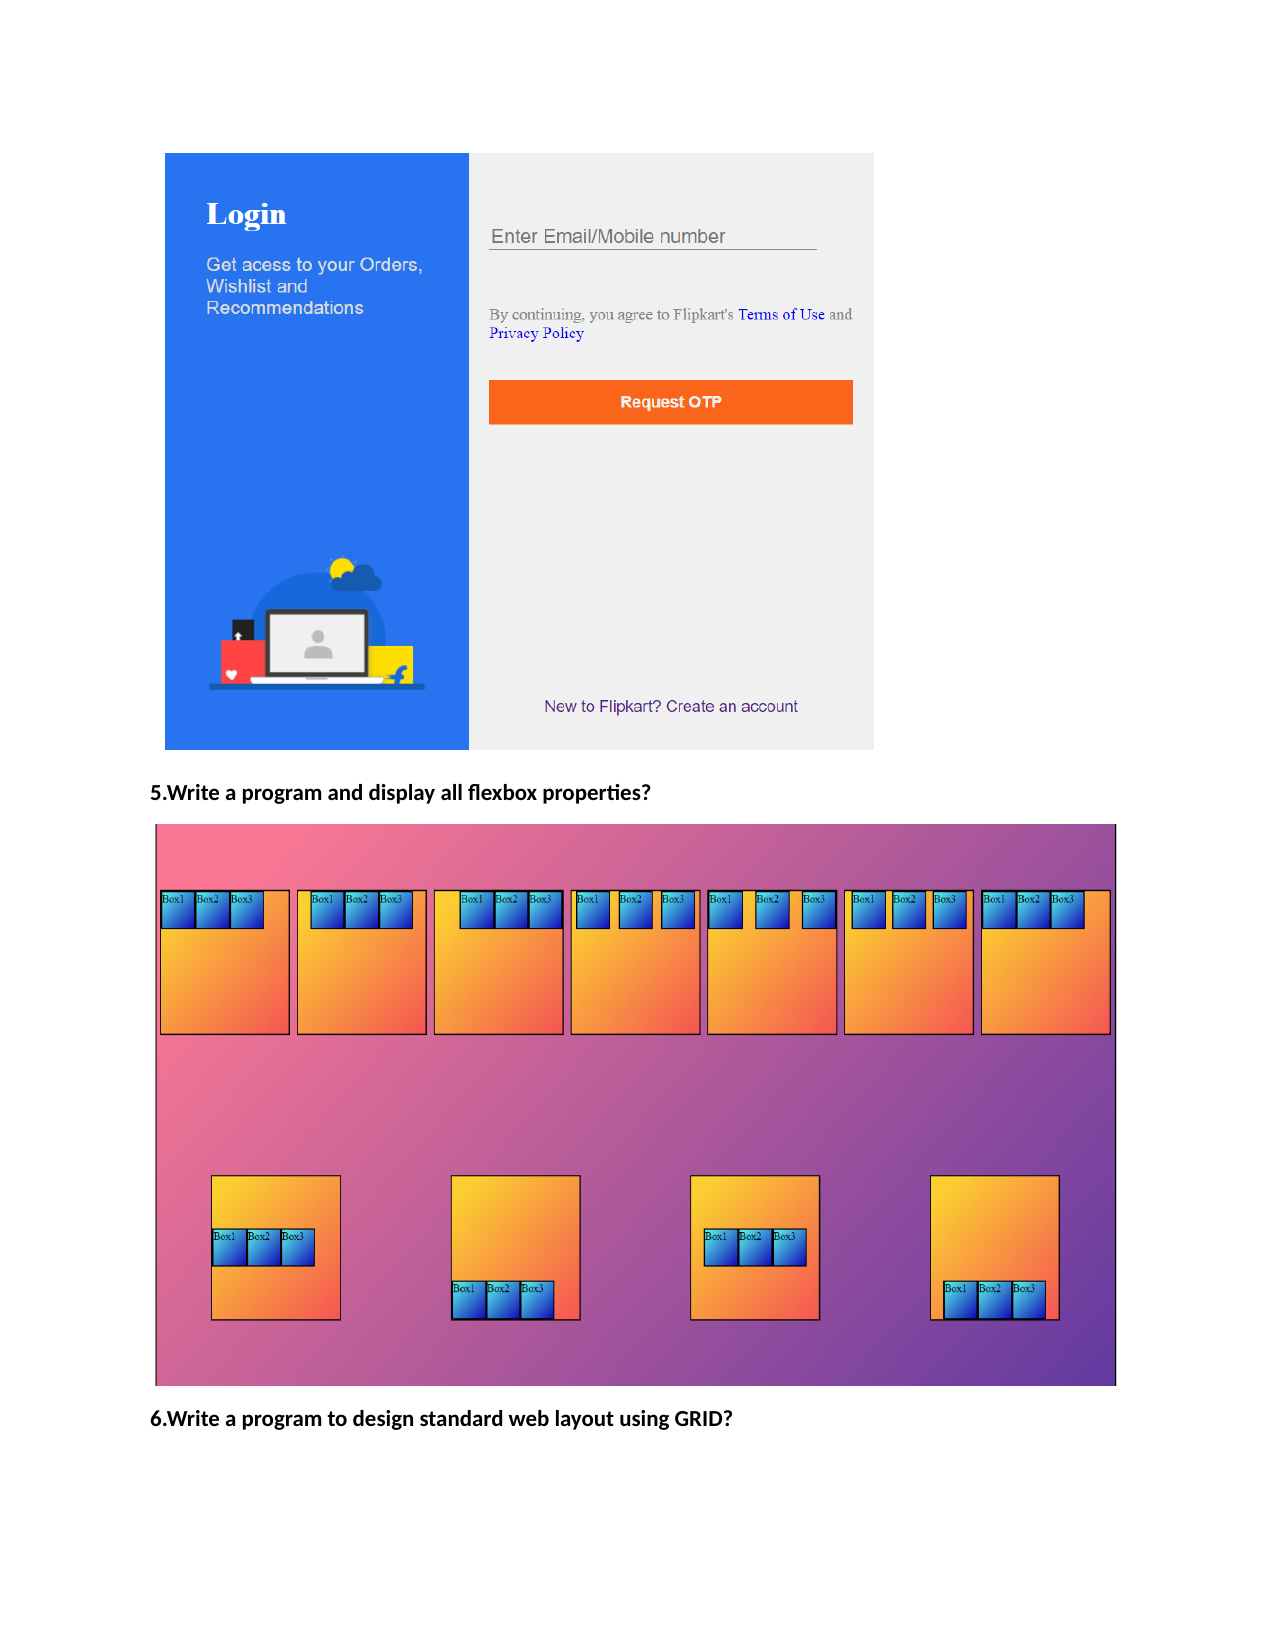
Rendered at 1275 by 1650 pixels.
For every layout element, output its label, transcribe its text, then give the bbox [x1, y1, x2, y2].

text 5.Write a program and display all flexbox properties? [150, 778, 1125, 806]
text 6.Write a program to design standard web layout using GRID? [150, 1404, 1125, 1432]
